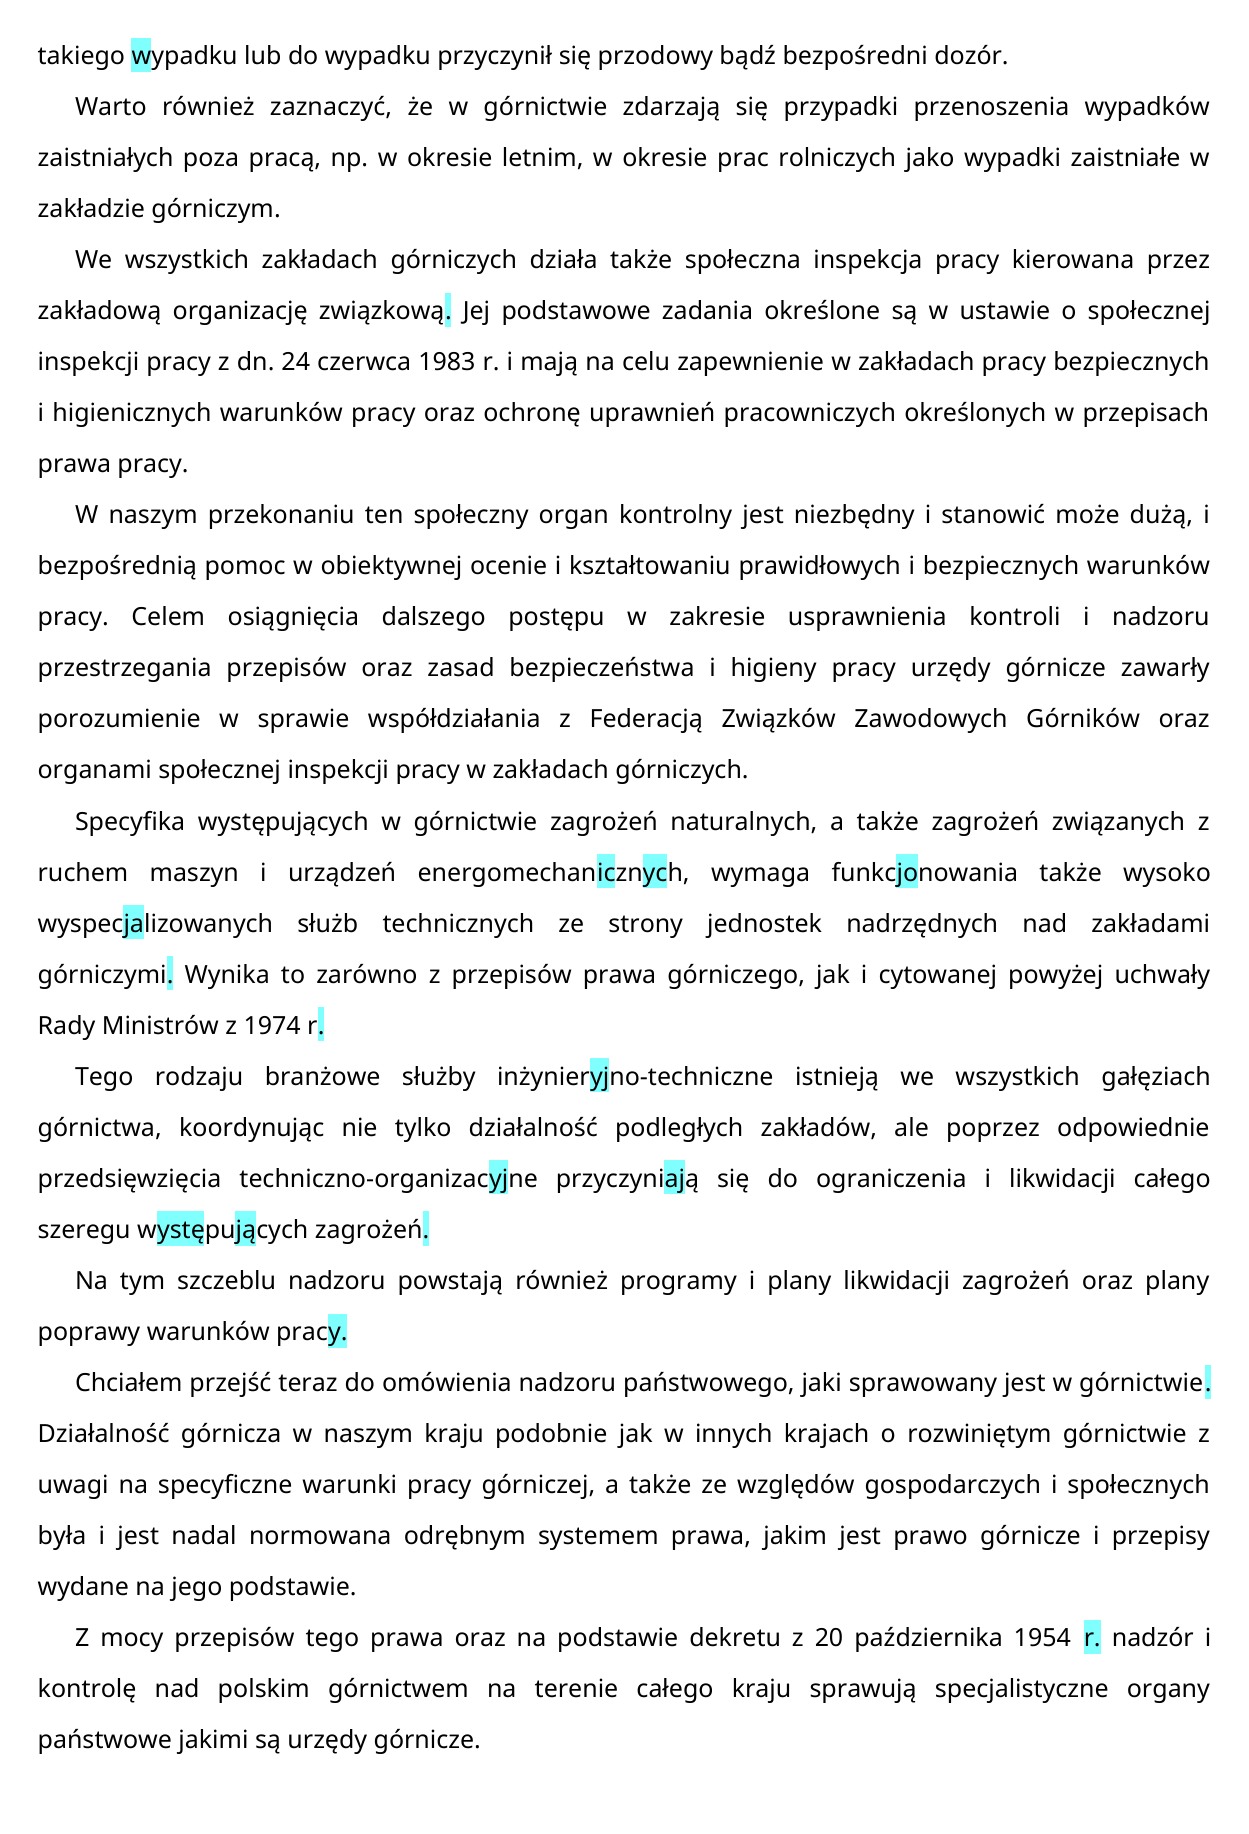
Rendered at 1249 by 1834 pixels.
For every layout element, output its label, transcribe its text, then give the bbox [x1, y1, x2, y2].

text W naszym przekonaniu ten społeczny organ kontrolny jest niezbędny i stanowić może dużą, i bezpośrednią pomoc w obiektywnej ocenie i kształtowaniu prawidłowych i bezpiecznych warunków pracy. Celem osiągnięcia dalszego postępu w zakresie usprawnienia kontroli i nadzoru przestrzegania przepisów oraz zasad bezpieczeństwa i higieny pracy urzędy górnicze zawarły porozumienie w sprawie współdziałania z Federacją Związków Zawodowych Górników oraz organami społecznej inspekcji pracy w zakładach górniczych. [37, 497, 1211, 786]
text Specyfika występujących w górnictwie zagrożeń naturalnych, a także zagrożeń związanych z ruchem maszyn i urządzeń energomechanicznych, wymaga funkcjonowania także wysoko wyspecjalizowanych służb technicznych ze strony jednostek nadrzędnych nad zakładami górniczymi. Wynika to zarówno z przepisów prawa górniczego, jak i cytowanej powyżej uchwały Rady Ministrów z 1974 r. [37, 803, 1211, 1041]
text We wszystkich zakładach górniczych działa także społeczna inspekcja pracy kierowana przez zakładową organizację związkową. Jej podstawowe zadania określone są w ustawie o społecznej inspekcji pracy z dn. 24 czerwca 1983 r. i mają na celu zapewnienie w zakładach pracy bezpiecznych i higienicznych warunków pracy oraz ochronę uprawnień pracowniczych określonych w przepisach prawa pracy. [37, 242, 1211, 480]
text Na tym szczeblu nadzoru powstają również programy i plany likwidacji zagrożeń oraz plany poprawy warunków pracy. [37, 1262, 1211, 1348]
text Warto również zaznaczyć, że w górnictwie zdarzają się przypadki przenoszenia wypadków zaistniałych poza pracą, np. w okresie letnim, w okresie prac rolniczych jako wypadki zaistniałe w zakładzie górniczym. [37, 88, 1211, 225]
text Tego rodzaju branżowe służby inżynieryjno-techniczne istnieją we wszystkich gałęziach górnictwa, koordynując nie tylko działalność podległych zakładów, ale poprzez odpowiednie przedsięwzięcia techniczno-organizacyjne przyczyniają się do ograniczenia i likwidacji całego szeregu występujących zagrożeń. [37, 1058, 1211, 1246]
text Z mocy przepisów tego prawa oraz na podstawie dekretu z 20 października 1954 r. nadzór i kontrolę nad polskim górnictwem na terenie całego kraju sprawują specjalistyczne organy państwowe jakimi są urzędy górnicze. [37, 1620, 1211, 1756]
text Chciałem przejść teraz do omówienia nadzoru państwowego, jaki sprawowany jest w górnictwie. Działalność górnicza w naszym kraju podobnie jak w innych krajach o rozwiniętym górnictwie z uwagi na specyficzne warunki pracy górniczej, a także ze względów gospodarczych i społecznych była i jest nadal normowana odrębnym systemem prawa, jakim jest prawo górnicze i przepisy wydane na jego podstawie. [37, 1364, 1211, 1603]
text takiego wypadku lub do wypadku przyczynił się przodowy bądź bezpośredni dozór. [37, 37, 1211, 72]
